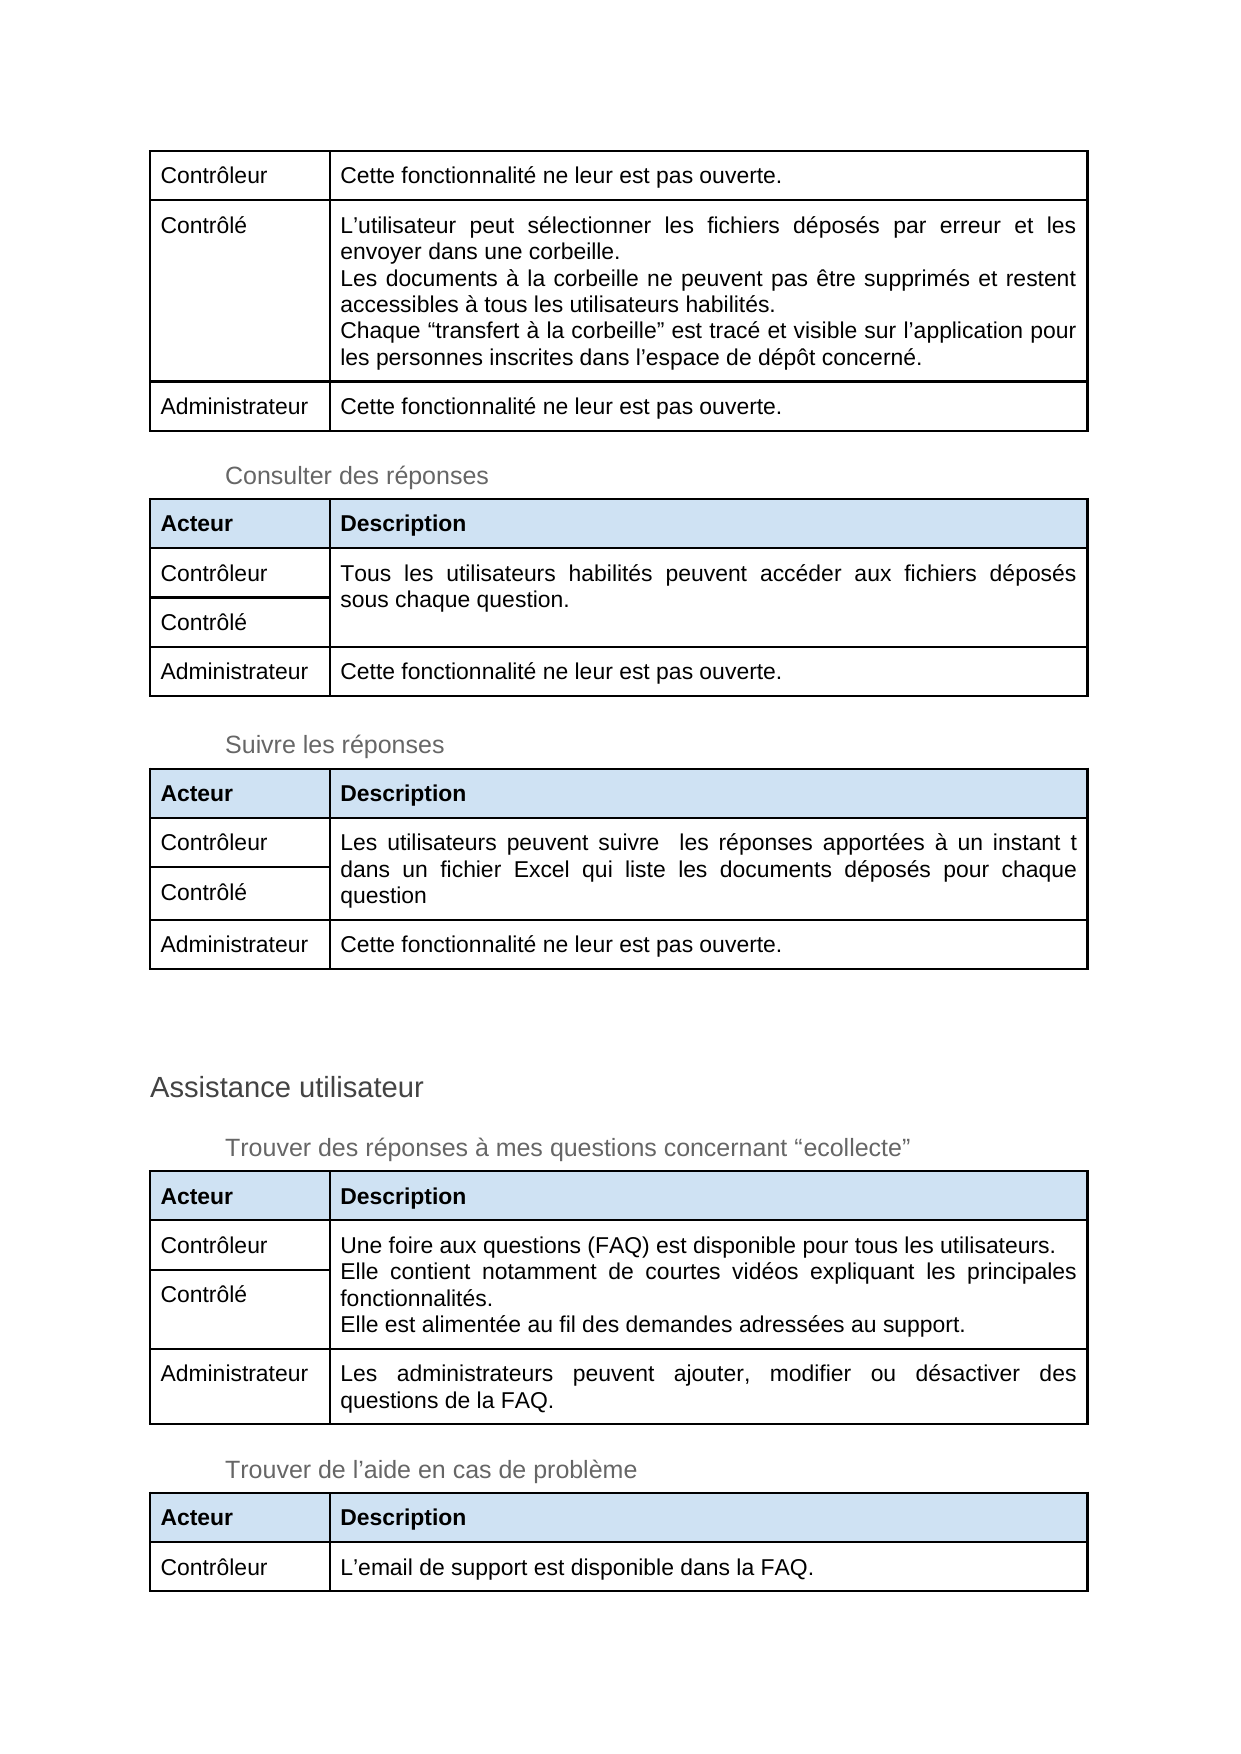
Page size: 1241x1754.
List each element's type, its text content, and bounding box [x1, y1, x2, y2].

table_cell Administrateur [151, 648, 329, 695]
subtitle Trouver des réponses à mes questions concernant “ecollecte” [150, 1133, 1090, 1162]
table_cell Contrôleur [151, 549, 329, 596]
table_cell Une foire aux questions (FAQ) est disponible pour tous les utilisateurs. Elle contient notamment de courtes vidéos expliquant les principales fonctionnalités. Elle est alimentée au fil des demandes adressées au support. [331, 1221, 1086, 1348]
table_cell Administrateur [151, 1350, 329, 1423]
subtitle Suivre les réponses [150, 730, 1090, 759]
table_cell Contrôlé [151, 1271, 329, 1348]
table_cell Administrateur [151, 921, 329, 968]
table_header Description [331, 1172, 1086, 1219]
table_cell Administrateur [151, 383, 329, 429]
subtitle Trouver de l’aide en cas de problème [150, 1454, 1090, 1483]
table_cell Tous les utilisateurs habilités peuvent accéder aux fichiers déposés sous chaque question. [331, 549, 1086, 646]
table_header Acteur [151, 770, 329, 817]
table_cell L’utilisateur peut sélectionner les fichiers déposés par erreur et les envoyer dans une corbeille. Les documents à la corbeille ne peuvent pas être supprimés et restent accessibles à tous les utilisateurs habilités. Chaque “transfert à la corbeille” est tracé et visible sur l’application pour les personnes inscrites dans l’espace de dépôt concerné. [331, 201, 1086, 380]
table_header Acteur [151, 1494, 329, 1541]
table_cell Cette fonctionnalité ne leur est pas ouverte. [331, 152, 1086, 199]
table_cell Contrôlé [151, 201, 329, 380]
table_cell Contrôleur [151, 152, 329, 199]
table_cell Contrôleur [151, 1543, 329, 1590]
table_cell Les utilisateurs peuvent suivre les réponses apportées à un instant t dans un fichier Excel qui liste les documents déposés pour chaque question [331, 819, 1086, 919]
table_cell Les administrateurs peuvent ajouter, modifier ou désactiver des questions de la FAQ. [331, 1350, 1086, 1423]
table_header Acteur [151, 1172, 329, 1219]
table_cell Cette fonctionnalité ne leur est pas ouverte. [331, 921, 1086, 968]
subtitle Consulter des réponses [150, 461, 1090, 489]
table_header Description [331, 500, 1086, 547]
subtitle Assistance utilisateur [150, 1070, 1090, 1104]
table_cell Contrôleur [151, 819, 329, 866]
table_header Acteur [151, 500, 329, 547]
table_cell Cette fonctionnalité ne leur est pas ouverte. [331, 648, 1086, 695]
table_cell L’email de support est disponible dans la FAQ. [331, 1543, 1086, 1590]
table_cell Contrôleur [151, 1221, 329, 1269]
table_header Description [331, 770, 1086, 817]
table_cell Contrôlé [151, 868, 329, 919]
table_header Description [331, 1494, 1086, 1541]
table_cell Contrôlé [151, 599, 329, 646]
table_cell Cette fonctionnalité ne leur est pas ouverte. [331, 383, 1086, 429]
